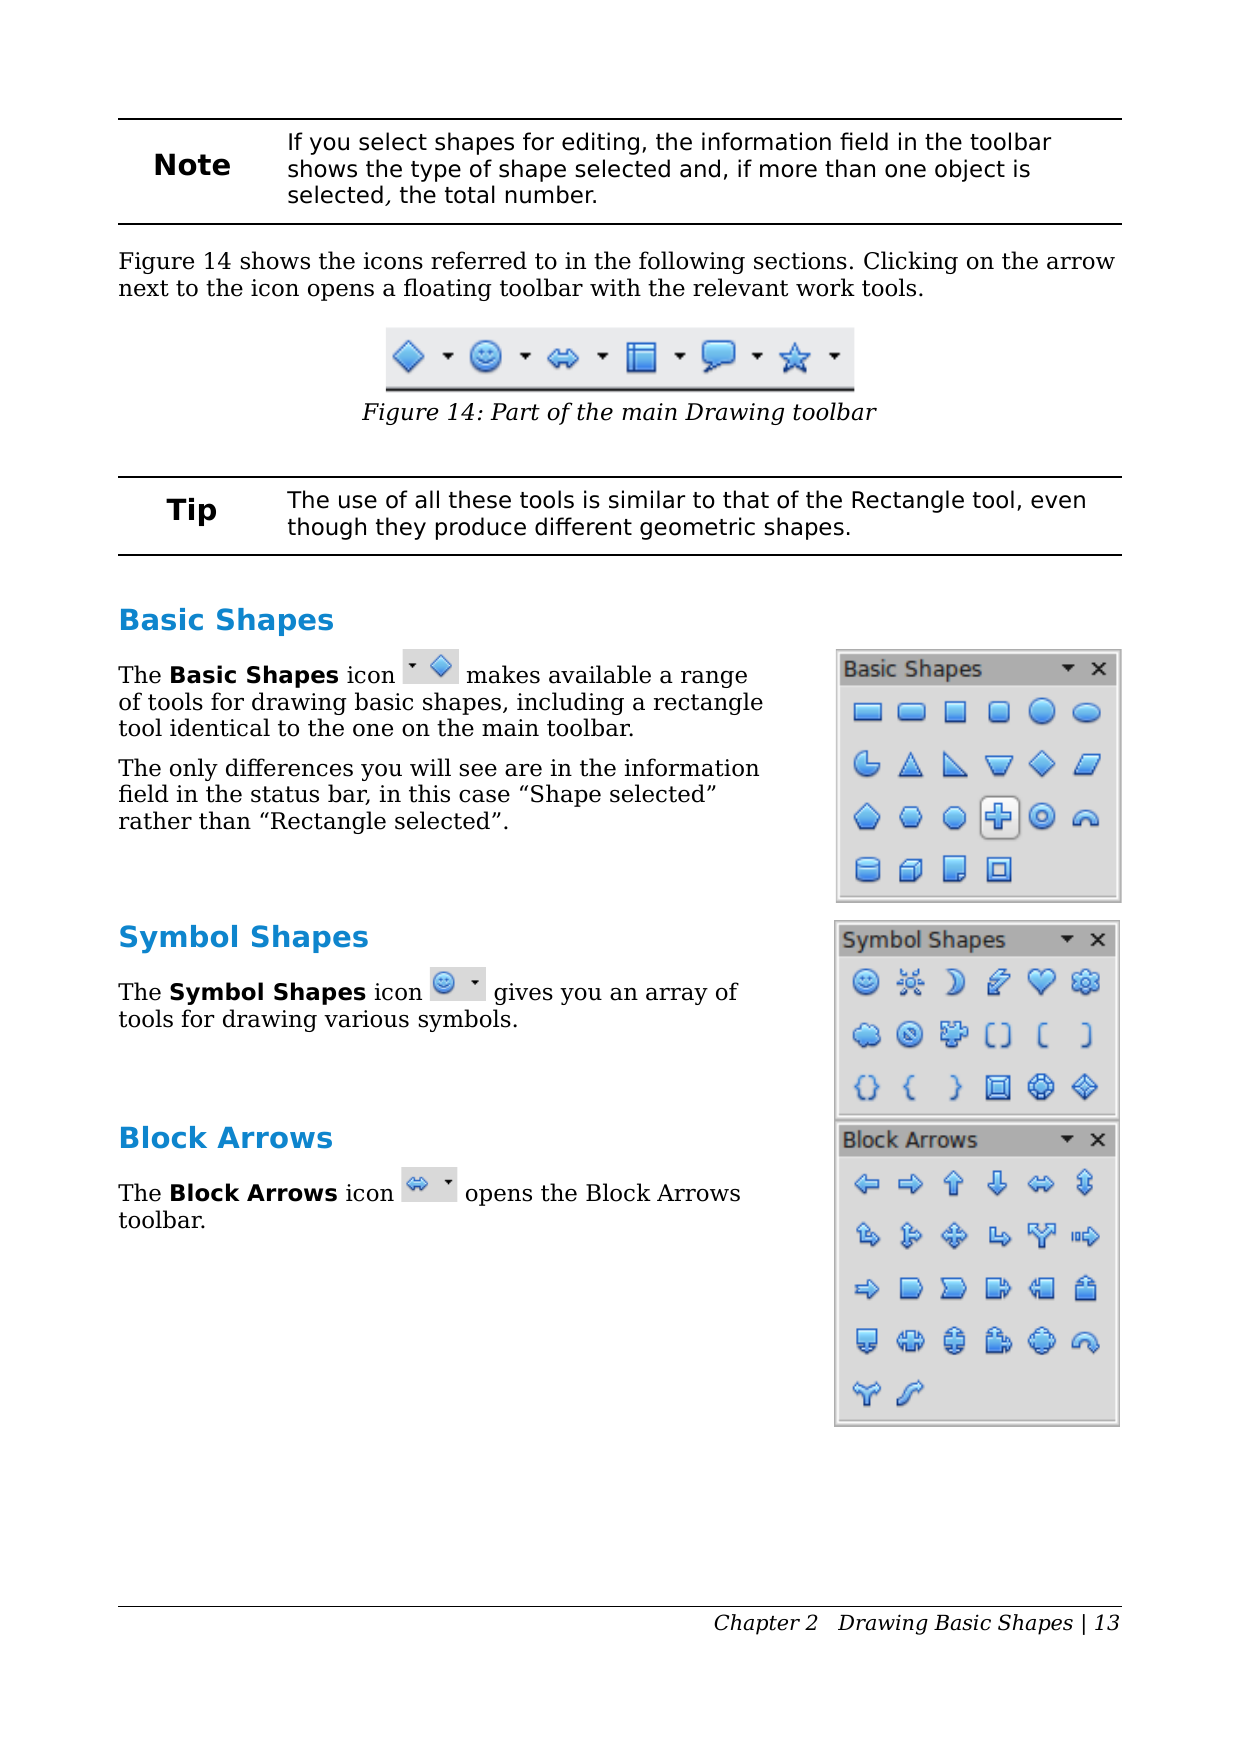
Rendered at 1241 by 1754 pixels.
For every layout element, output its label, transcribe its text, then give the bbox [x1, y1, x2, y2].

text Figure 14 shows the icons referred to in the following sections. Clicking on the arrow next to the icon opens a floating toolbar with the relevant work tools. [118, 248, 1122, 302]
picture [402, 649, 459, 684]
table_header Note [118, 120, 266, 222]
table_header [769, 650, 1122, 920]
picture [401, 1167, 458, 1202]
table_cell Block Arrows The Block Arrows icon opens the Block Arrows toolbar. [118, 1121, 767, 1426]
table_header The use of all these tools is similar to that of the Rectangle tool, even though they produce different geometric shapes. [266, 478, 1122, 554]
picture [835, 649, 1122, 903]
picture [429, 967, 486, 1001]
table_cell [767, 1121, 834, 1426]
table_header Symbol Shapes The Symbol Shapes icon gives you an array of tools for drawing various symbols. [118, 920, 767, 1121]
picture [834, 920, 1120, 1427]
picture [385, 326, 855, 393]
subtitle Basic Shapes [118, 603, 1122, 637]
table_header Tip [118, 478, 266, 554]
text Figure 14: Part of the main Drawing toolbar [341, 399, 900, 425]
table_header [767, 920, 834, 1121]
table_header The Basic Shapes icon makes available a range of tools for drawing basic shapes, including a rectangle tool identical to the one on the main toolbar. The only differences you will see are in the information field in the status bar, in this case “Shape selected” rather than “Rectangle selected”. [118, 650, 769, 920]
table_header If you select shapes for editing, the information field in the toolbar shows the type of shape selected and, if more than one object is selected, the total number. [266, 120, 1122, 222]
